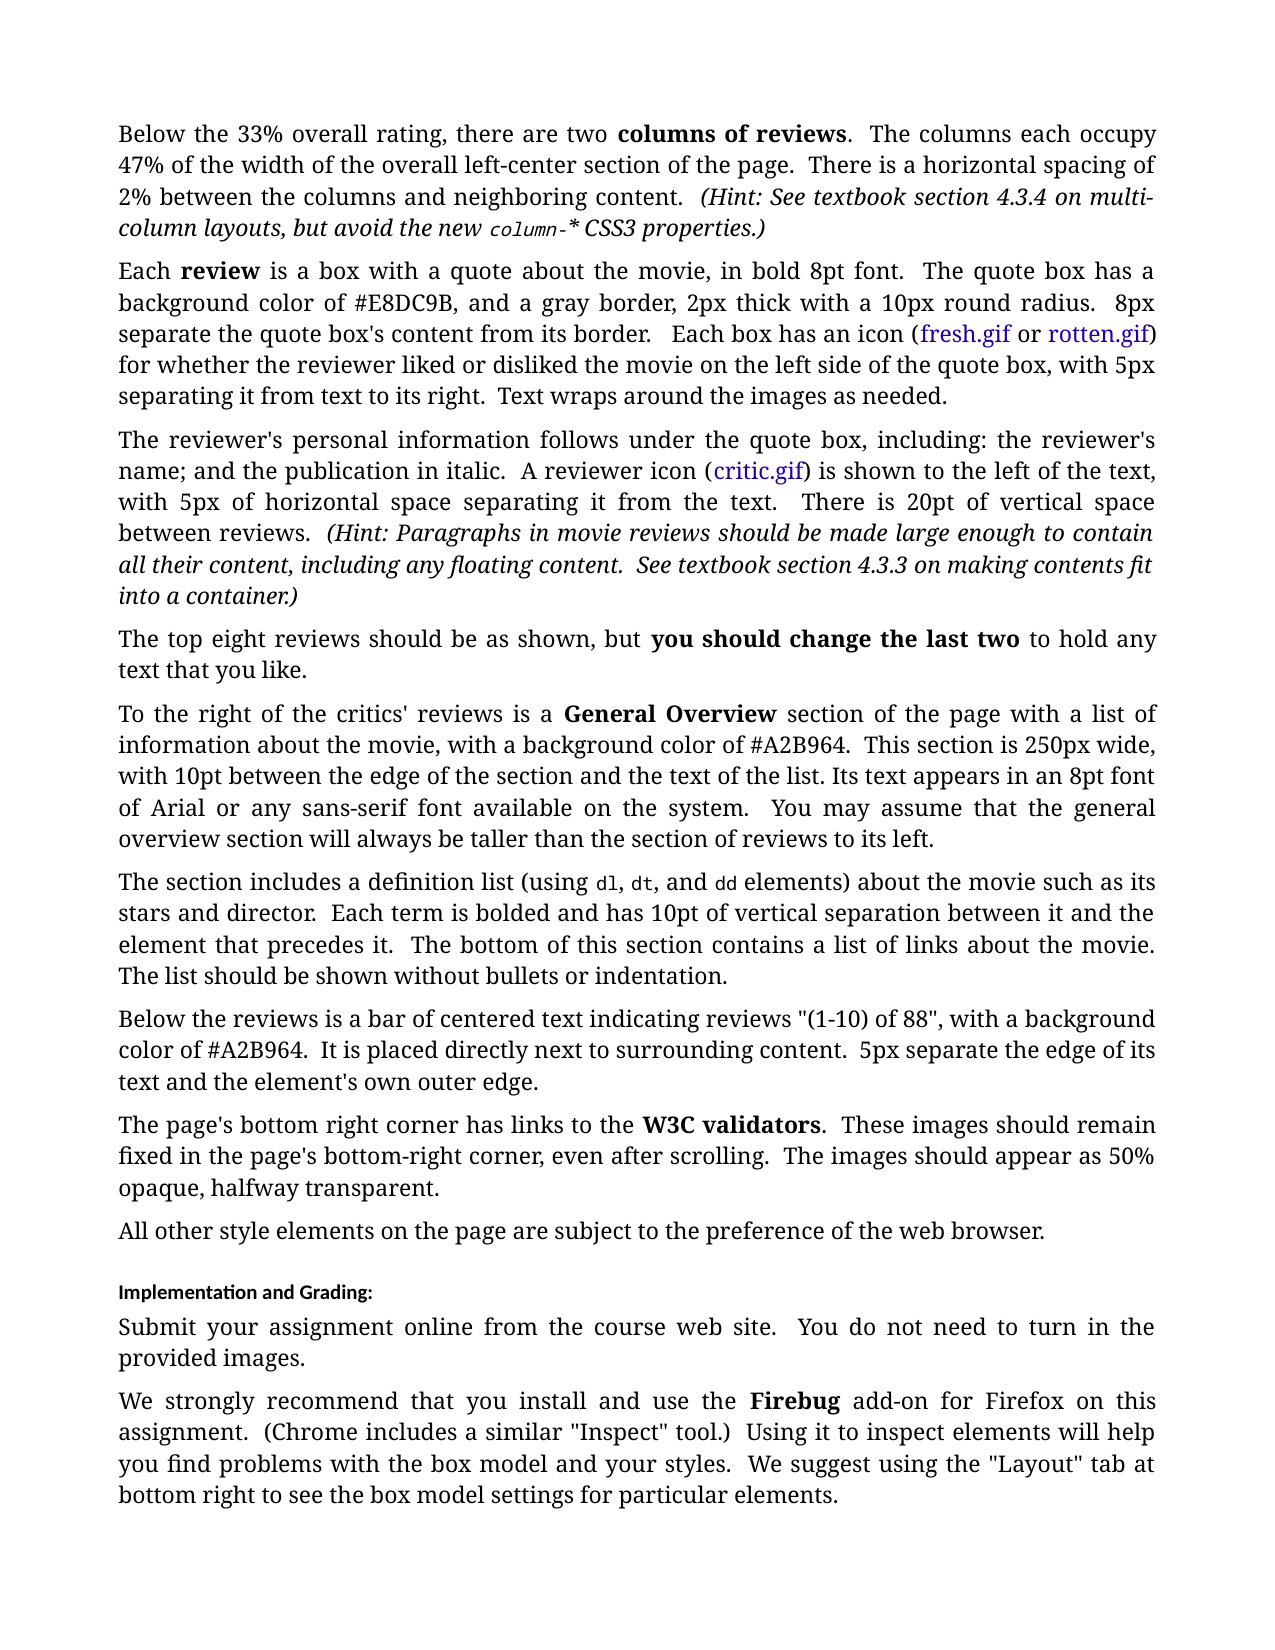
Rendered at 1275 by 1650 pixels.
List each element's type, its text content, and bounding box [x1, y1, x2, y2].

text Submit your assignment online from the course web site. You do not need to turn in the provided images. [118, 1311, 1157, 1373]
text Below the reviews is a bar of centered text indicating reviews "(1-10) of 88", with a background color of #A2B964. It is placed directly next to surrounding content. 5px separate the edge of its text and the element's own outer edge. [118, 1003, 1157, 1097]
text Each review is a box with a quote about the movie, in bold 8pt font. The quote box has a background color of #E8DC9B, and a gray border, 2px thick with a 10px round radius. 8px separate the quote box's content from its border. Each box has an icon (fresh.gif or rotten.gif) for whether the reviewer liked or disliked the movie on the left side of the quote box, with 5px separating it from text to its right. Text wraps around the images as needed. [118, 255, 1157, 411]
text The section includes a definition list (using dl, dt, and dd elements) about the movie such as its stars and director. Each term is bolded and has 10pt of vertical separation between it and the element that precedes it. The bottom of this section contains a list of links about the movie. The list should be shown without bullets or indentation. [118, 866, 1157, 991]
text The page's bottom right corner has links to the W3C validators. These images should remain fixed in the page's bottom-right corner, even after scrolling. The images should appear as 50% opaque, halfway transparent. [118, 1109, 1157, 1203]
text The reviewer's personal information follows under the quote box, including: the reviewer's name; and the publication in italic. A reviewer icon (critic.gif) is shown to the left of the text, with 5px of horizontal space separating it from the text. There is 20pt of vertical space between reviews. (Hint: Paragraphs in movie reviews should be made large enough to contain all their content, including any floating content. See textbook section 4.3.3 on making contents fit into a container.) [118, 423, 1157, 611]
text We strongly recommend that you install and use the Firebug add-on for Firefox on this assignment. (Chrome includes a similar "Inspect" tool.) Using it to inspect elements will help you find problems with the box model and your styles. We suggest using the "Layout" tab at bottom right to see the box model settings for particular elements. [118, 1385, 1157, 1510]
text The top eight reviews should be as shown, but you should change the last two to hold any text that you like. [118, 623, 1157, 686]
text All other style elements on the page are subject to the preference of the web browser. [118, 1215, 1157, 1246]
text Below the 33% overall rating, there are two columns of reviews. The columns each occupy 47% of the width of the overall left-center section of the page. There is a horizontal spacing of 2% between the columns and neighboring content. (Hint: See textbook section 4.3.4 on multi-column layouts, but avoid the new column-* CSS3 properties.) [118, 118, 1157, 243]
subtitle Implementation and Grading: [118, 1279, 1157, 1304]
text To the right of the critics' reviews is a General Overview section of the page with a list of information about the movie, with a background color of #A2B964. This section is 250px wide, with 10pt between the edge of the section and the text of the list. Its text appears in an 8pt font of Arial or any sans-serif font available on the system. You may assume that the general overview section will always be taller than the section of reviews to its left. [118, 698, 1157, 854]
